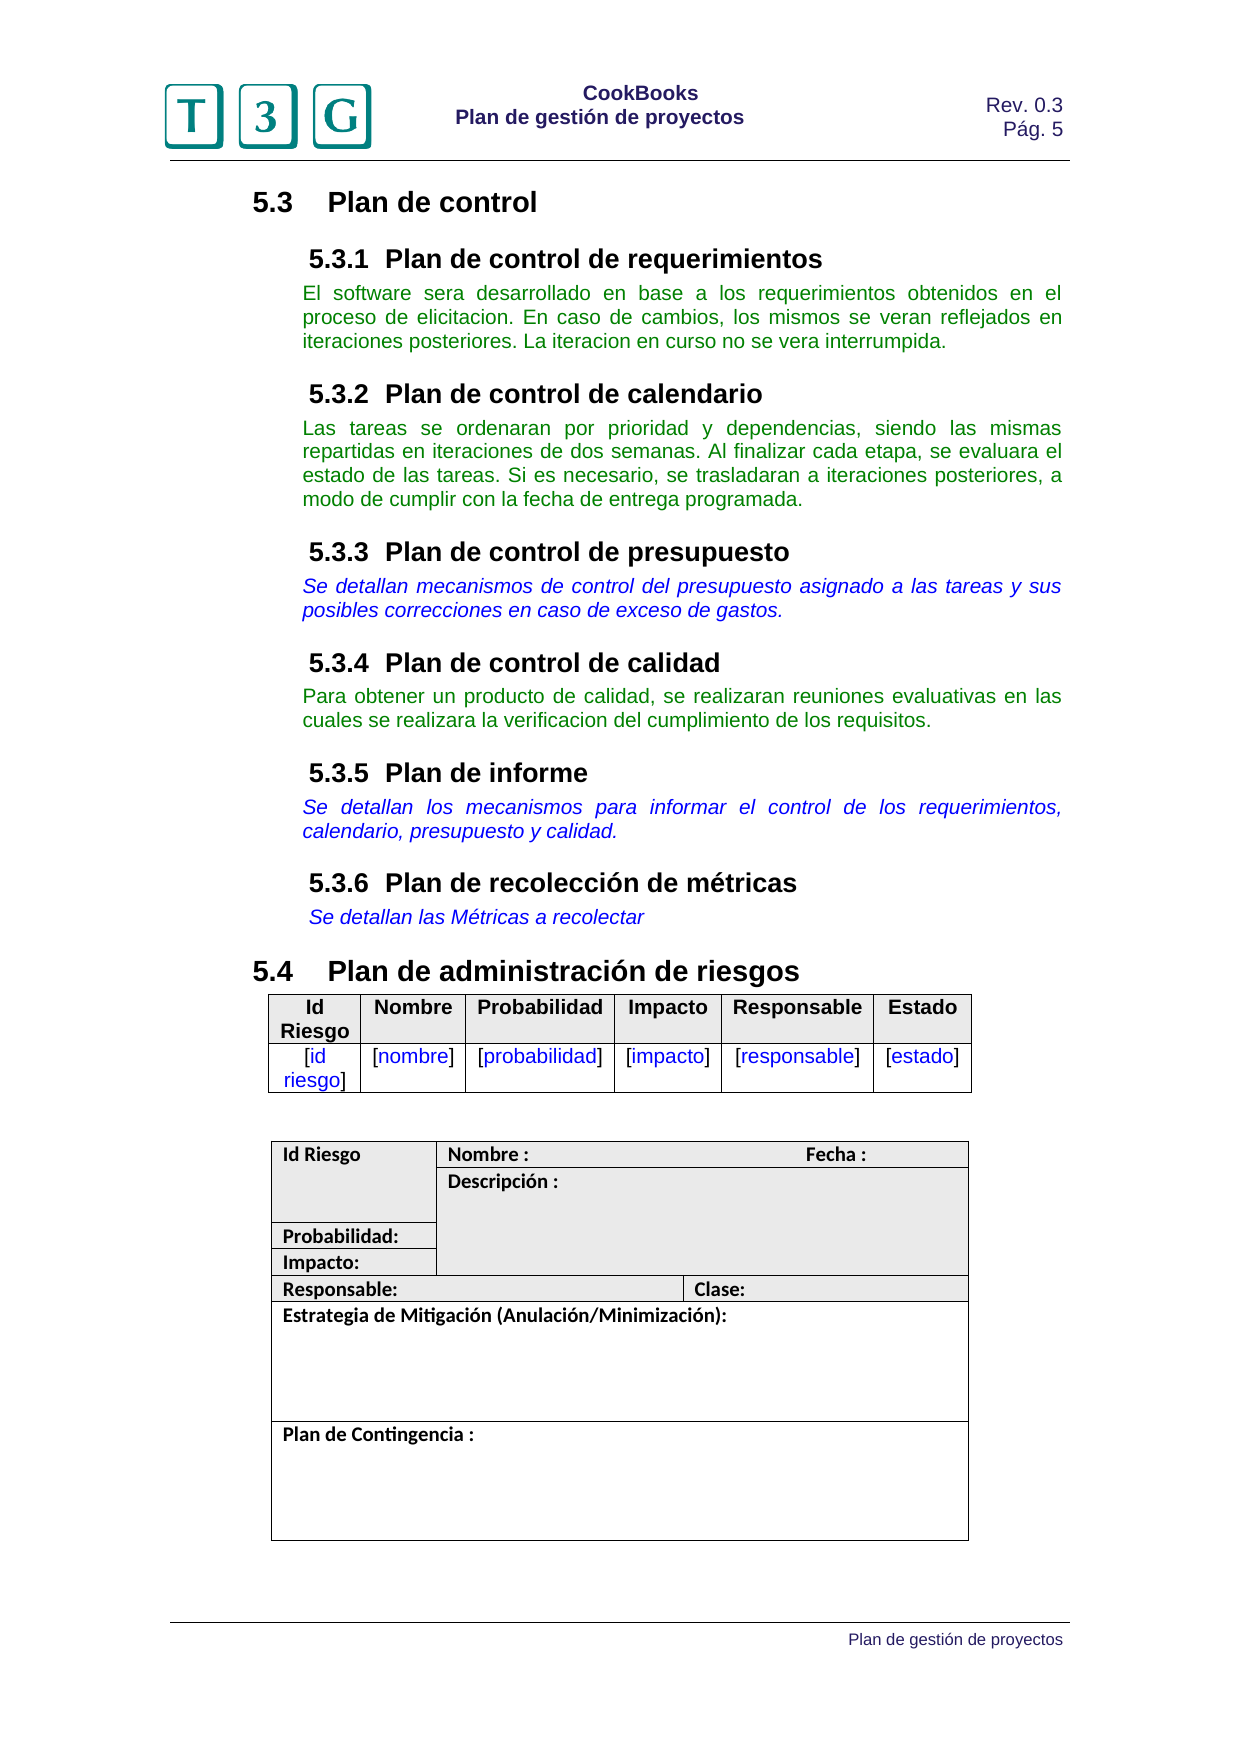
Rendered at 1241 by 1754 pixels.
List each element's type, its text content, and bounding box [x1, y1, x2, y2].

table_header Responsable [722, 995, 873, 1043]
text Se detallan las Métricas a recolectar [308, 905, 1063, 929]
subtitle Plan de control de calendario [308, 378, 1063, 409]
text El software sera desarrollado en base a los requerimientos obtenidos en el proceso de elicitacion. En caso de cambios, los mismos se veran reflejados en iteraciones posteriores. La iteracion en curso no se vera interrumpida. [302, 281, 1063, 353]
table_cell [responsable] [722, 1044, 873, 1092]
table_header Nombre : Fecha : [437, 1142, 968, 1167]
text Se detallan mecanismos de control del presupuesto asignado a las tareas y sus posibles correcciones en caso de exceso de gastos. [302, 574, 1063, 622]
table_cell Clase: [684, 1276, 968, 1301]
subtitle Plan de control de presupuesto [308, 536, 1063, 567]
table_cell Responsable: [272, 1276, 683, 1301]
table_cell [probabilidad] [466, 1044, 614, 1092]
table_header Estado [874, 995, 971, 1043]
subtitle Plan de informe [308, 757, 1063, 788]
text Se detallan los mecanismos para informar el control de los requerimientos, calendario, presupuesto y calidad. [302, 794, 1063, 842]
table_cell Impacto: [272, 1249, 436, 1275]
table_cell [id riesgo] [269, 1044, 360, 1092]
subtitle Plan de control [252, 185, 1063, 218]
subtitle Plan de recolección de métricas [308, 867, 1063, 899]
table_header Id Riesgo [269, 995, 360, 1043]
table_header Impacto [615, 995, 721, 1043]
subtitle Plan de control de requerimientos [308, 243, 1063, 275]
picture [164, 84, 372, 149]
subtitle Plan de control de calidad [308, 647, 1063, 678]
subtitle Plan de administración de riesgos [252, 954, 1063, 987]
table_header Probabilidad [466, 995, 614, 1043]
table_cell Probabilidad: [272, 1223, 436, 1248]
text Las tareas se ordenaran por prioridad y dependencias, siendo las mismas repartidas en iteraciones de dos semanas. Al finalizar cada etapa, se evaluara el estado de las tareas. Si es necesario, se trasladaran a iteraciones posteriores, a modo de cumplir con la fecha de entrega programada. [302, 415, 1063, 511]
table_header Nombre [361, 995, 465, 1043]
table_cell [impacto] [615, 1044, 721, 1092]
table_cell Estrategia de Mitigación (Anulación/Minimización): [272, 1302, 968, 1421]
table_cell Plan de Contingencia : [272, 1422, 968, 1540]
table_cell [nombre] [361, 1044, 465, 1092]
table_cell Descripción : [437, 1168, 968, 1275]
text Para obtener un producto de calidad, se realizaran reuniones evaluativas en las cuales se realizara la verificacion del cumplimiento de los requisitos. [302, 684, 1063, 732]
table_cell [estado] [874, 1044, 971, 1092]
table_header Id Riesgo [272, 1142, 436, 1222]
